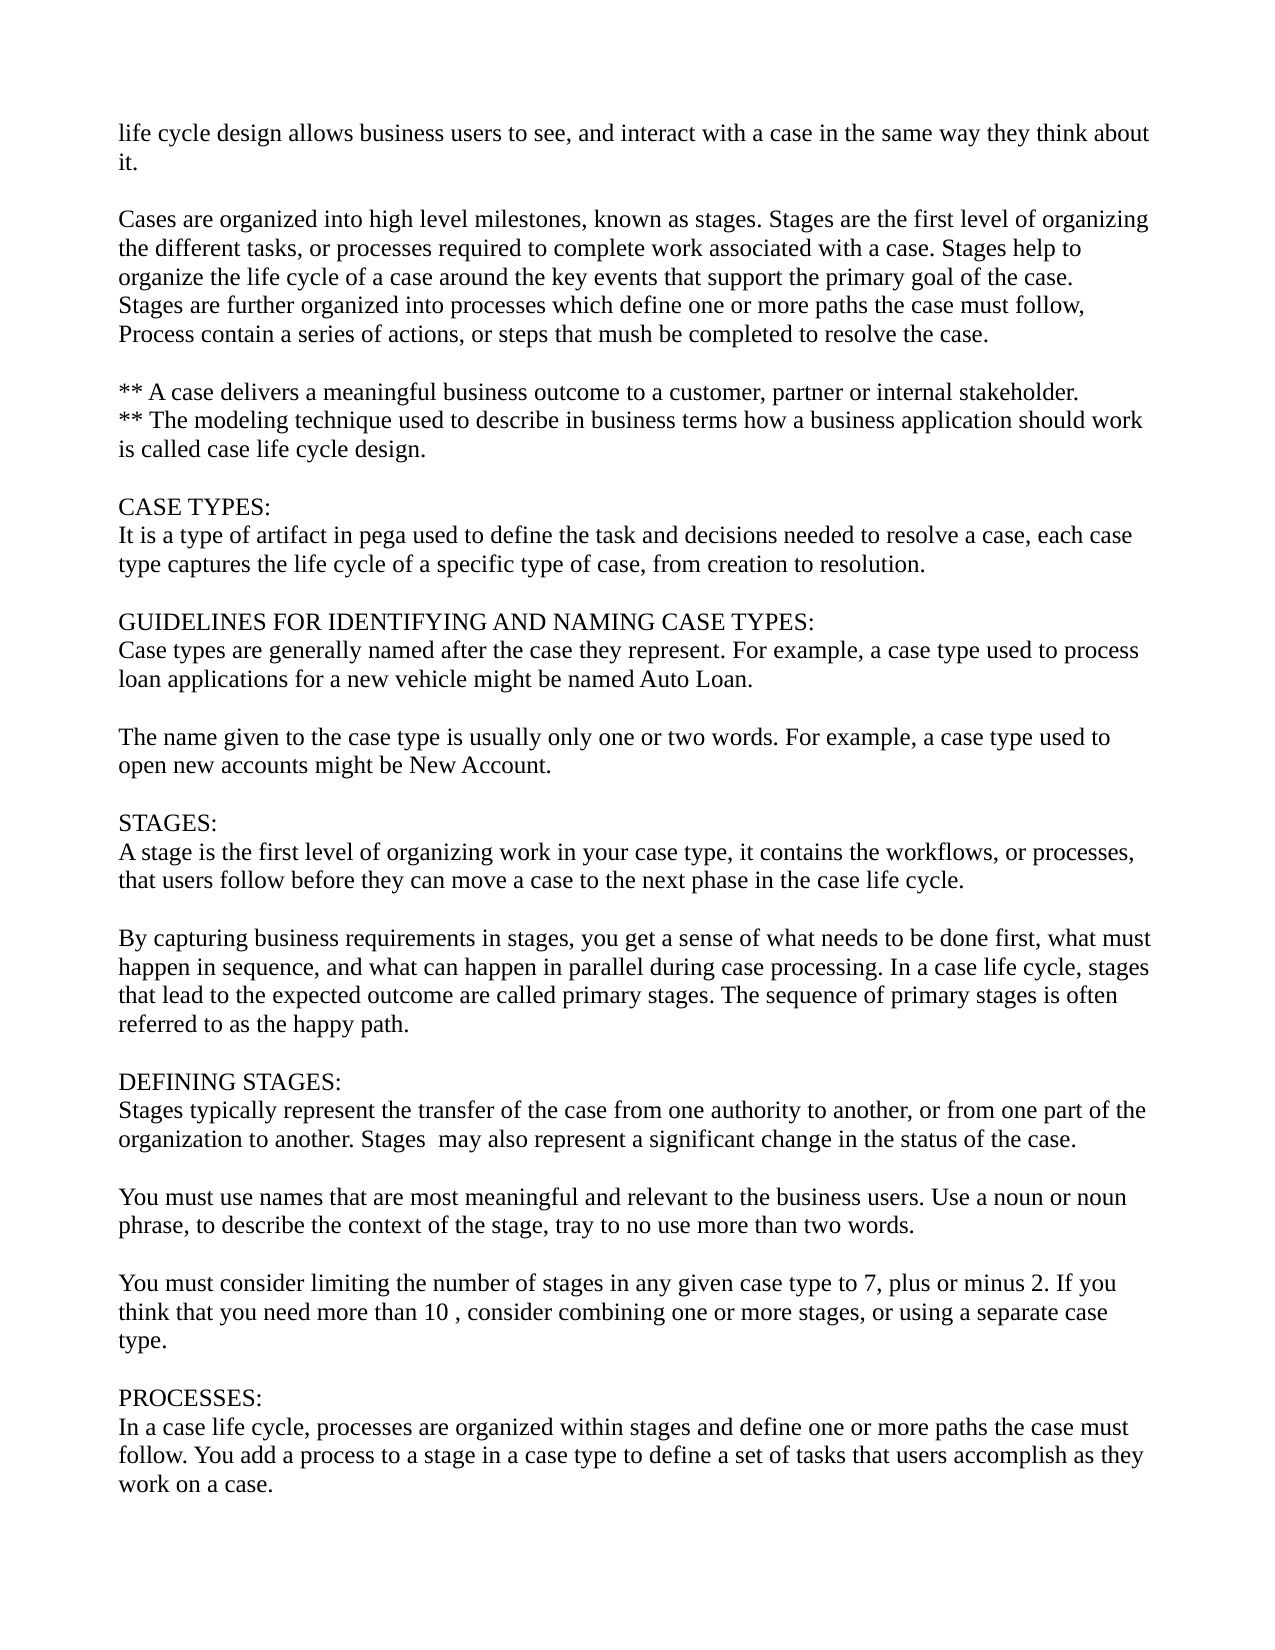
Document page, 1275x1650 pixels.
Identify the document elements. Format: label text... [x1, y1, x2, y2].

text STAGES: [118, 808, 1157, 837]
text CASE TYPES: [118, 492, 1157, 521]
text By capturing business requirements in stages, you get a sense of what needs to be done first, what must happen in sequence, and what can happen in parallel during case processing. In a case life cycle, stages that lead to the expected outcome are called primary stages. The sequence of primary stages is often referred to as the happy path. [118, 923, 1157, 1038]
text A stage is the first level of organizing work in your case type, it contains the workflows, or processes, that users follow before they can move a case to the next phase in the case life cycle. [118, 837, 1157, 894]
text Stages typically represent the transfer of the case from one authority to another, or from one part of the organization to another. Stages may also represent a significant change in the status of the case. [118, 1096, 1157, 1153]
text You must consider limiting the number of stages in any given case type to 7, plus or minus 2. If you think that you need more than 10 , consider combining one or more stages, or using a separate case type. [118, 1268, 1157, 1354]
text PROCESSES: [118, 1383, 1157, 1412]
text GUIDELINES FOR IDENTIFYING AND NAMING CASE TYPES: [118, 607, 1157, 636]
text In a case life cycle, processes are organized within stages and define one or more paths the case must follow. You add a process to a stage in a case type to define a set of tasks that users accomplish as they work on a case. [118, 1412, 1157, 1498]
text Case types are generally named after the case they represent. For example, a case type used to process loan applications for a new vehicle might be named Auto Loan. [118, 636, 1157, 693]
text life cycle design allows business users to see, and interact with a case in the same way they think about it. [118, 118, 1157, 176]
text It is a type of artifact in pega used to define the task and decisions needed to resolve a case, each case type captures the life cycle of a specific type of case, from creation to resolution. [118, 521, 1157, 578]
text DEFINING STAGES: [118, 1067, 1157, 1096]
text ** A case delivers a meaningful business outcome to a customer, partner or internal stakeholder. [118, 377, 1157, 406]
text Cases are organized into high level milestones, known as stages. Stages are the first level of organizing the different tasks, or processes required to complete work associated with a case. Stages help to organize the life cycle of a case around the key events that support the primary goal of the case. [118, 204, 1157, 291]
text You must use names that are most meaningful and relevant to the business users. Use a noun or noun phrase, to describe the context of the stage, tray to no use more than two words. [118, 1182, 1157, 1239]
text Stages are further organized into processes which define one or more paths the case must follow, Process contain a series of actions, or steps that mush be completed to resolve the case. [118, 291, 1157, 348]
text The name given to the case type is usually only one or two words. For example, a case type used to open new accounts might be New Account. [118, 722, 1157, 779]
text ** The modeling technique used to describe in business terms how a business application should work is called case life cycle design. [118, 406, 1157, 463]
